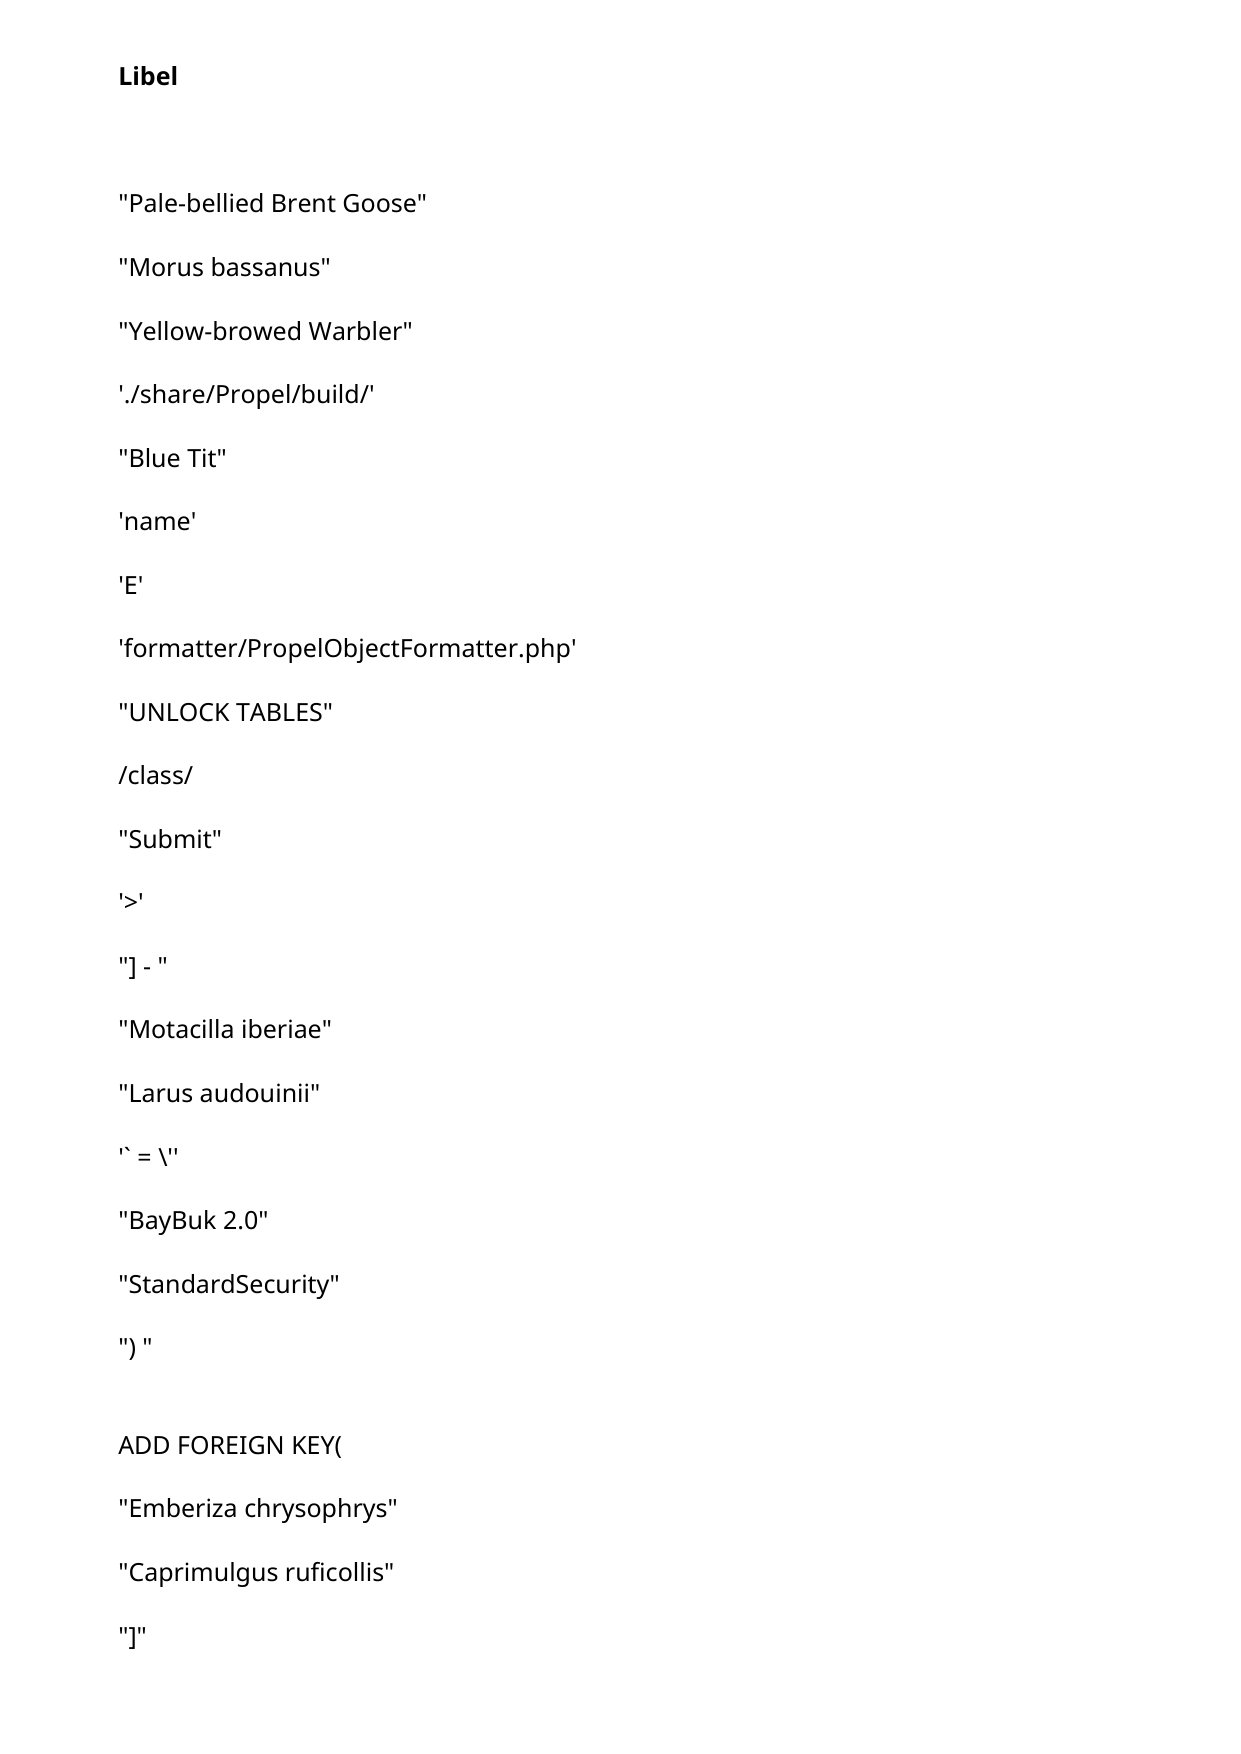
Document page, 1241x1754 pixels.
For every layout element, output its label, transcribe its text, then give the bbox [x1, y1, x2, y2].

table_cell ") " [118, 1330, 1240, 1393]
table_cell "Emberiza chrysophrys" [118, 1491, 1240, 1554]
table_header Libel [118, 59, 1240, 123]
table_cell "StandardSecurity" [118, 1266, 1240, 1330]
table_cell "UNLOCK TABLES" [118, 695, 1240, 758]
table_cell "Blue Tit" [118, 440, 1240, 504]
table_cell 'E' [118, 568, 1240, 631]
table_cell "Pale-bellied Brent Goose" [118, 186, 1240, 250]
table_cell "] - " [118, 949, 1240, 1012]
table_cell "Morus bassanus" [118, 250, 1240, 313]
table_cell 'name' [118, 504, 1240, 567]
table_cell './share/Propel/build/' [118, 377, 1240, 440]
table_cell '` = \'' [118, 1139, 1240, 1203]
table_cell "Yellow-browed Warbler" [118, 313, 1240, 377]
table_cell "Submit" [118, 822, 1240, 885]
table_cell [118, 123, 1240, 186]
table_cell "]" [118, 1618, 1240, 1682]
table_cell ADD FOREIGN KEY( [118, 1394, 1240, 1491]
table_cell /class/ [118, 758, 1240, 822]
table_cell "Larus audouinii" [118, 1076, 1240, 1139]
table_cell '>' [118, 885, 1240, 949]
table_cell "BayBuk 2.0" [118, 1203, 1240, 1266]
table_cell 'formatter/PropelObjectFormatter.php' [118, 631, 1240, 694]
table_cell "Caprimulgus ruficollis" [118, 1555, 1240, 1618]
table_cell "Motacilla iberiae" [118, 1012, 1240, 1076]
